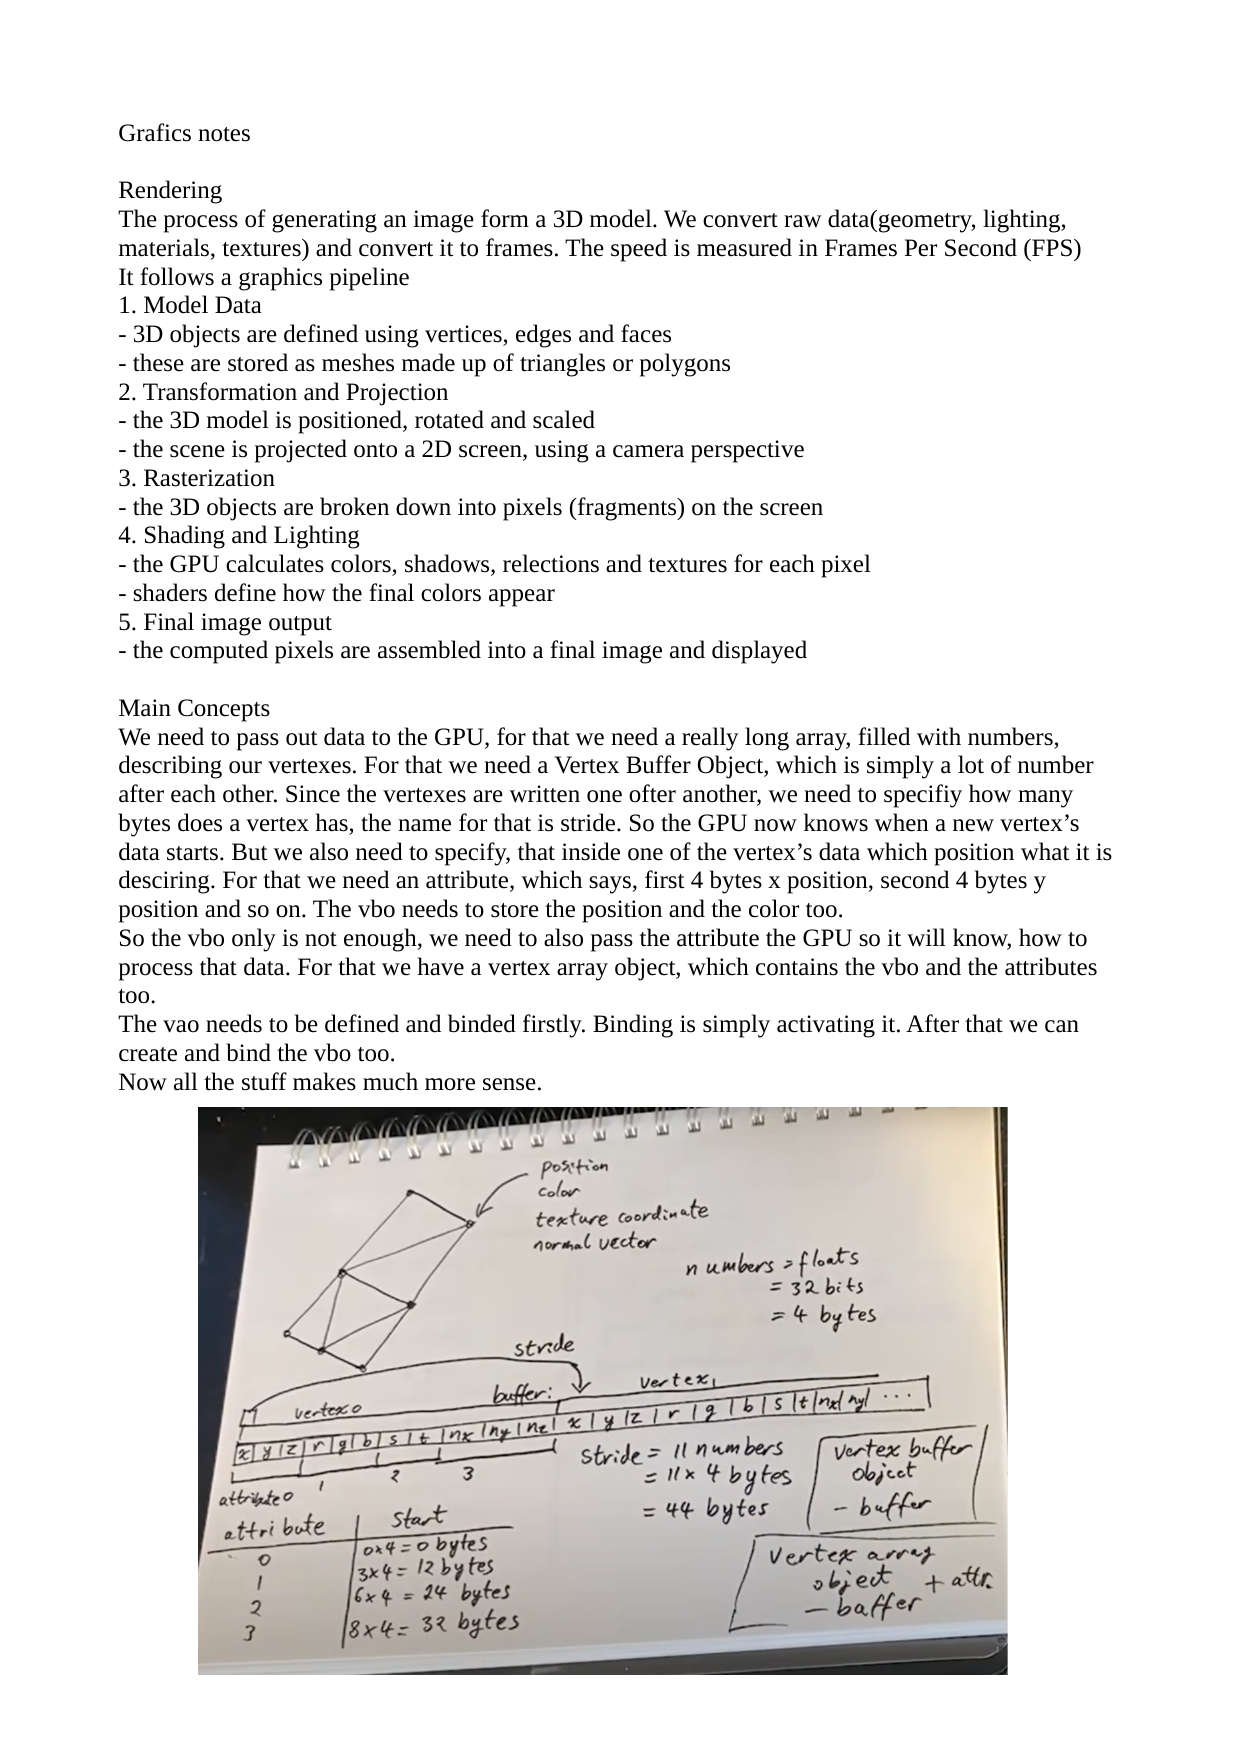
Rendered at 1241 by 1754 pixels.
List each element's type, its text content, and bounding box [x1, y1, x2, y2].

text We need to pass out data to the GPU, for that we need a really long array, filled with numbers, describing our vertexes. For that we need a Vertex Buffer Object, which is simply a lot of number after each other. Since the vertexes are written one ofter another, we need to specifiy how many bytes does a vertex has, the name for that is stride. So the GPU now knows when a new vertex’s data starts. But we also need to specify, that inside one of the vertex’s data which position what it is desciring. For that we need an attribute, which says, first 4 bytes x position, second 4 bytes y position and so on. The vbo needs to store the position and the color too. [118, 722, 1122, 923]
text Now all the stuff makes much more sense. [118, 1067, 1122, 1096]
text - the computed pixels are assembled into a final image and displayed [118, 636, 1122, 664]
text - the 3D objects are broken down into pixels (fragments) on the screen [118, 492, 1122, 521]
text So the vbo only is not enough, we need to also pass the attribute the GPU so it will know, how to process that data. For that we have a vertex array object, which contains the vbo and the attributes too. [118, 923, 1122, 1009]
text 5. Final image output [118, 607, 1122, 636]
text - the 3D model is positioned, rotated and scaled [118, 406, 1122, 434]
text - shaders define how the final colors appear [118, 578, 1122, 607]
text Grafics notes [118, 118, 1122, 147]
text - the scene is projected onto a 2D screen, using a camera perspective [118, 434, 1122, 463]
text 4. Shading and Lighting [118, 521, 1122, 549]
text Rendering [118, 176, 1122, 204]
text 1. Model Data [118, 291, 1122, 319]
text - these are stored as meshes made up of triangles or polygons [118, 348, 1122, 377]
text The process of generating an image form a 3D model. We convert raw data(geometry, lighting, materials, textures) and convert it to frames. The speed is measured in Frames Per Second (FPS) [118, 204, 1122, 262]
text It follows a graphics pipeline [118, 262, 1122, 291]
picture [198, 1107, 1008, 1675]
text Main Concepts [118, 693, 1122, 722]
text - 3D objects are defined using vertices, edges and faces [118, 319, 1122, 348]
text - the GPU calculates colors, shadows, relections and textures for each pixel [118, 549, 1122, 578]
text 3. Rasterization [118, 463, 1122, 492]
text The vao needs to be defined and binded firstly. Binding is simply activating it. After that we can create and bind the vbo too. [118, 1009, 1122, 1067]
text 2. Transformation and Projection [118, 377, 1122, 406]
